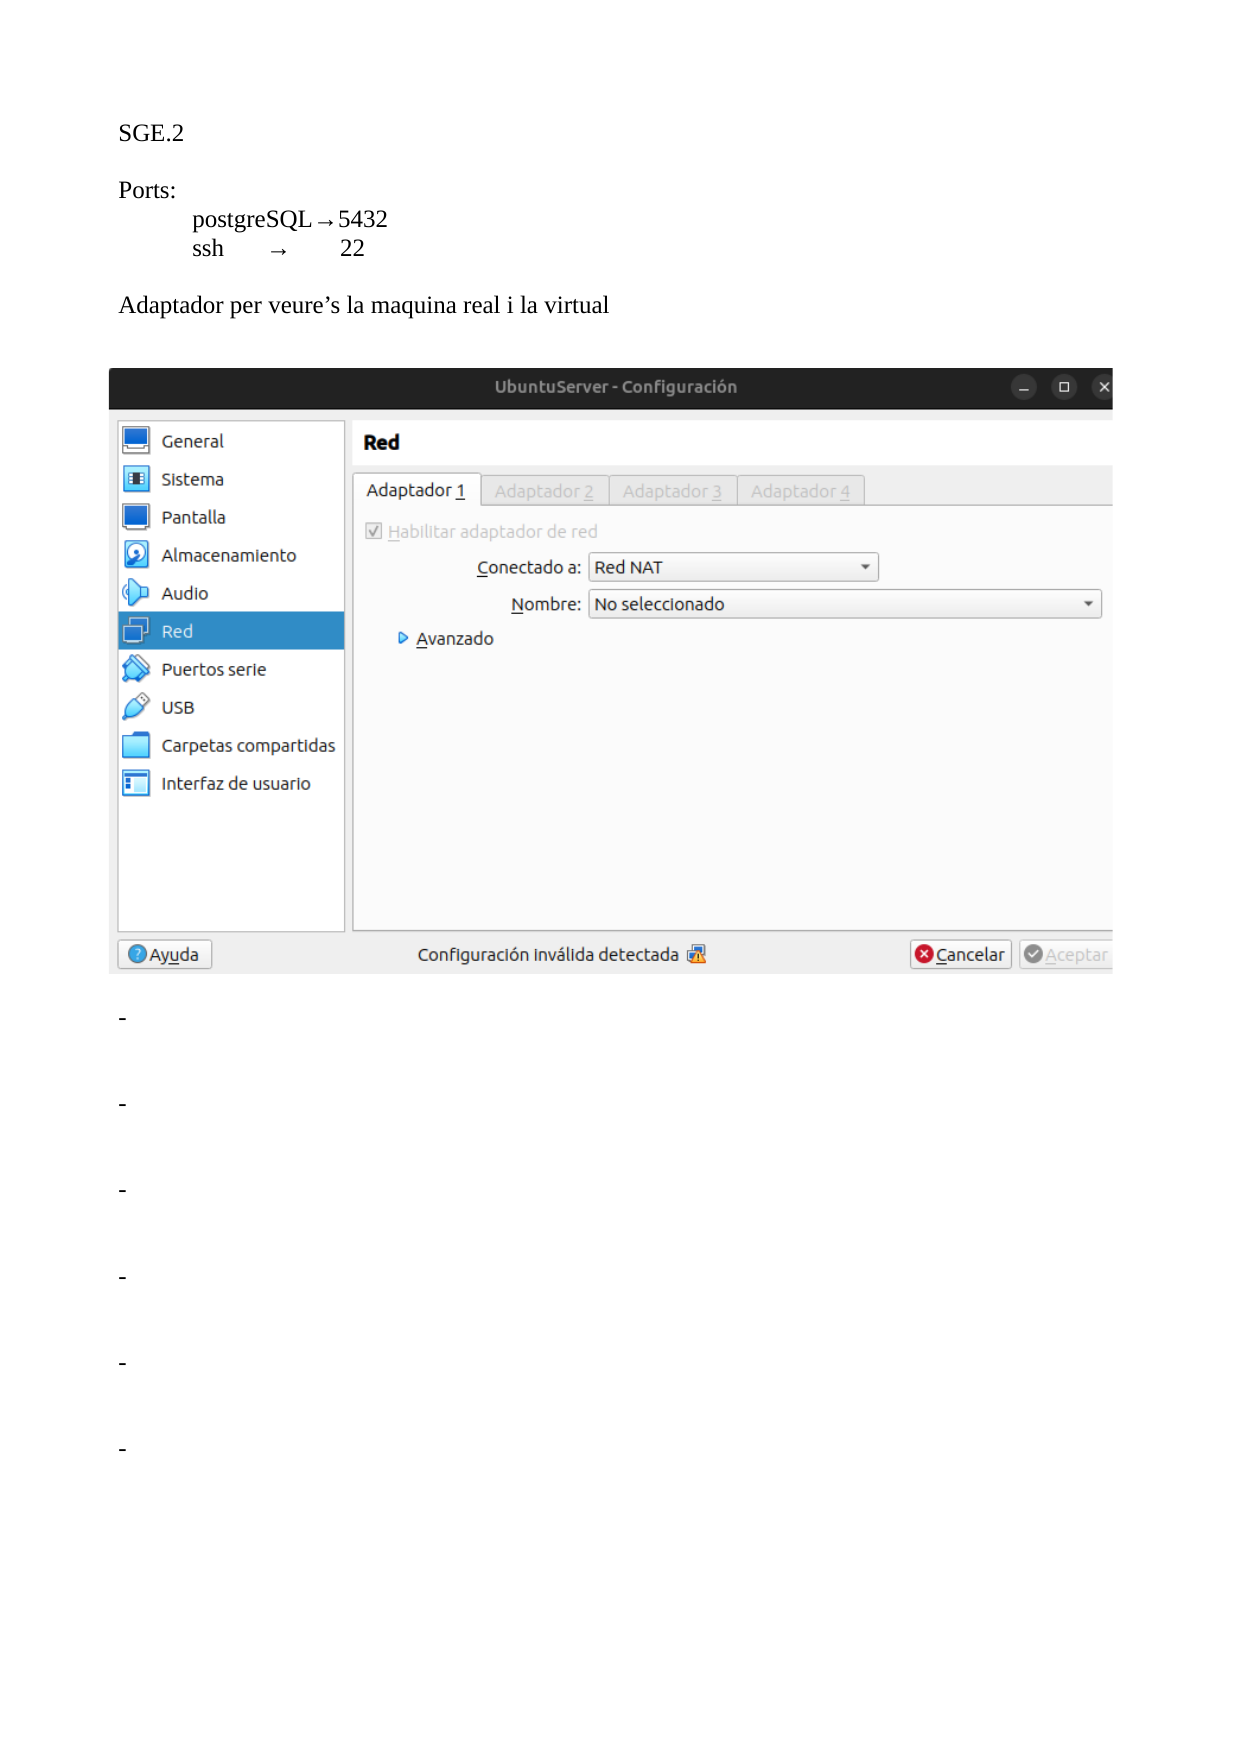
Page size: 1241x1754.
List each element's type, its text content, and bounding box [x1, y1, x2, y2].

picture [108, 368, 1113, 974]
text - [118, 1088, 1122, 1117]
text - [118, 1002, 1122, 1031]
text - [118, 1174, 1122, 1203]
text ssh → 22 [118, 233, 1122, 262]
text Adaptador per veure’s la maquina real i la virtual [118, 291, 1122, 319]
text postgreSQL→5432 [118, 204, 1122, 233]
text SGE.2 [118, 118, 1122, 147]
text - [118, 1261, 1122, 1289]
text Ports: [118, 176, 1122, 204]
text - [118, 1433, 1122, 1462]
text - [118, 1347, 1122, 1376]
